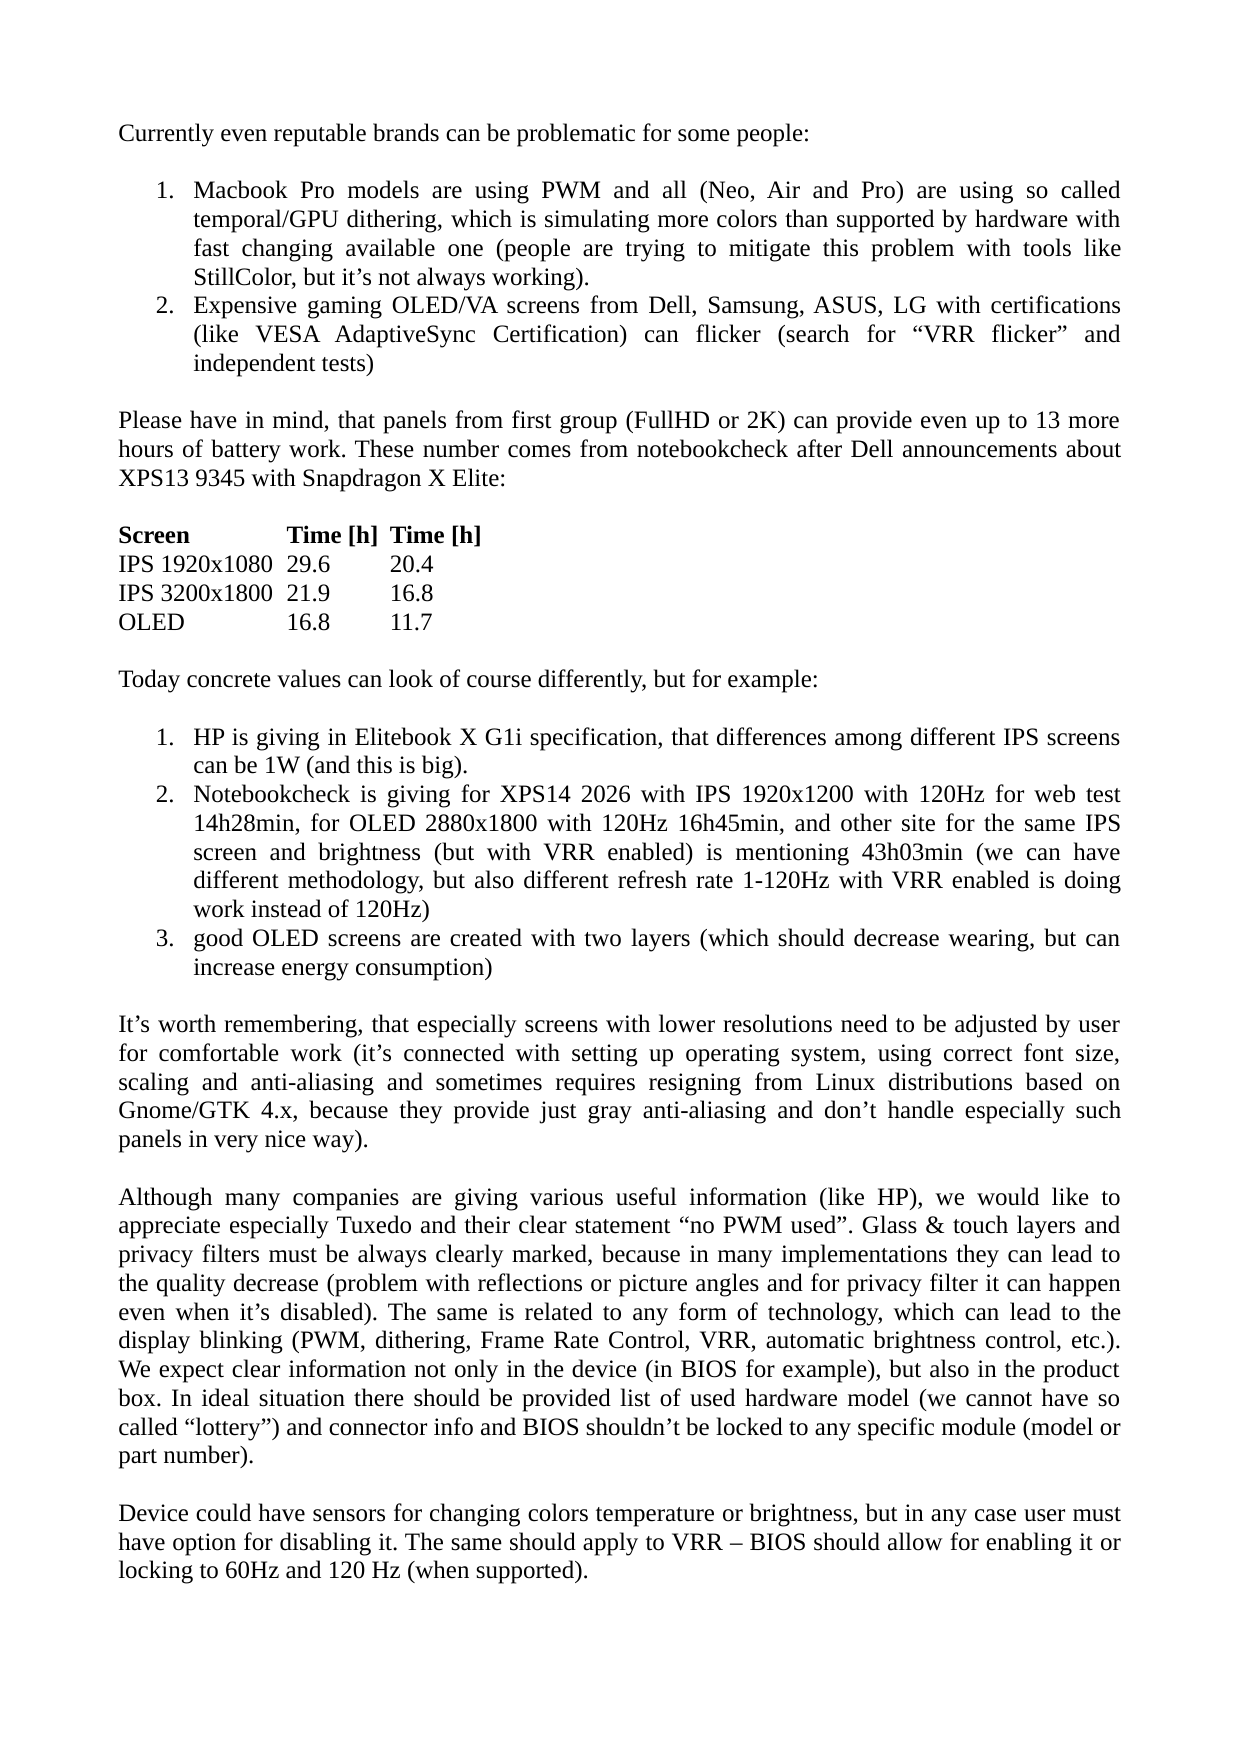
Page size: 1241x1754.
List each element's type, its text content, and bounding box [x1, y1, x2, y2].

table_cell 29.6 [286, 549, 389, 578]
list HP is giving in Elitebook X G1i specification, that differences among different IPS screens can be 1W (and this is big). [156, 722, 1122, 779]
table_cell 20.4 [390, 549, 493, 578]
list good OLED screens are created with two layers (which should decrease wearing, but can increase energy consumption) [156, 923, 1122, 981]
table_header Time [h] [390, 521, 493, 549]
table_cell IPS 3200x1800 [118, 578, 286, 607]
table_cell IPS 1920x1080 [118, 549, 286, 578]
table_cell OLED [118, 607, 286, 636]
text Today concrete values can look of course differently, but for example: [118, 664, 1122, 693]
table_cell 11.7 [390, 607, 493, 636]
text Device could have sensors for changing colors temperature or brightness, but in any case user must have option for disabling it. The same should apply to VRR – BIOS should allow for enabling it or locking to 60Hz and 120 Hz (when supported). [118, 1498, 1122, 1584]
table_cell 16.8 [286, 607, 389, 636]
text It’s worth remembering, that especially screens with lower resolutions need to be adjusted by user for comfortable work (it’s connected with setting up operating system, using correct font size, scaling and anti-aliasing and sometimes requires resigning from Linux distributions based on Gnome/GTK 4.x, because they provide just gray anti-aliasing and don’t handle especially such panels in very nice way). [118, 1009, 1122, 1153]
text Please have in mind, that panels from first group (FullHD or 2K) can provide even up to 13 more hours of battery work. These number comes from notebookcheck after Dell announcements about XPS13 9345 with Snapdragon X Elite: [118, 406, 1122, 492]
text Currently even reputable brands can be problematic for some people: [118, 118, 1122, 147]
list Notebookcheck is giving for XPS14 2026 with IPS 1920x1200 with 120Hz for web test 14h28min, for OLED 2880x1800 with 120Hz 16h45min, and other site for the same IPS screen and brightness (but with VRR enabled) is mentioning 43h03min (we can have different methodology, but also different refresh rate 1-120Hz with VRR enabled is doing work instead of 120Hz) [156, 779, 1122, 923]
table_cell 16.8 [390, 578, 493, 607]
table_header Time [h] [286, 521, 389, 549]
list Expensive gaming OLED/VA screens from Dell, Samsung, ASUS, LG with certifications (like VESA AdaptiveSync Certification) can flicker (search for “VRR flicker” and independent tests) [156, 291, 1122, 377]
list Macbook Pro models are using PWM and all (Neo, Air and Pro) are using so called temporal/GPU dithering, which is simulating more colors than supported by hardware with fast changing available one (people are trying to mitigate this problem with tools like StillColor, but it’s not always working). [156, 176, 1122, 291]
table_cell 21.9 [286, 578, 389, 607]
table_header Screen [118, 521, 286, 549]
text Although many companies are giving various useful information (like HP), we would like to appreciate especially Tuxedo and their clear statement “no PWM used”. Glass & touch layers and privacy filters must be always clearly marked, because in many implementations they can lead to the quality decrease (problem with reflections or picture angles and for privacy filter it can happen even when it’s disabled). The same is related to any form of technology, which can lead to the display blinking (PWM, dithering, Frame Rate Control, VRR, automatic brightness control, etc.). We expect clear information not only in the device (in BIOS for example), but also in the product box. In ideal situation there should be provided list of used hardware model (we cannot have so called “lottery”) and connector info and BIOS shouldn’t be locked to any specific module (model or part number). [118, 1182, 1122, 1469]
